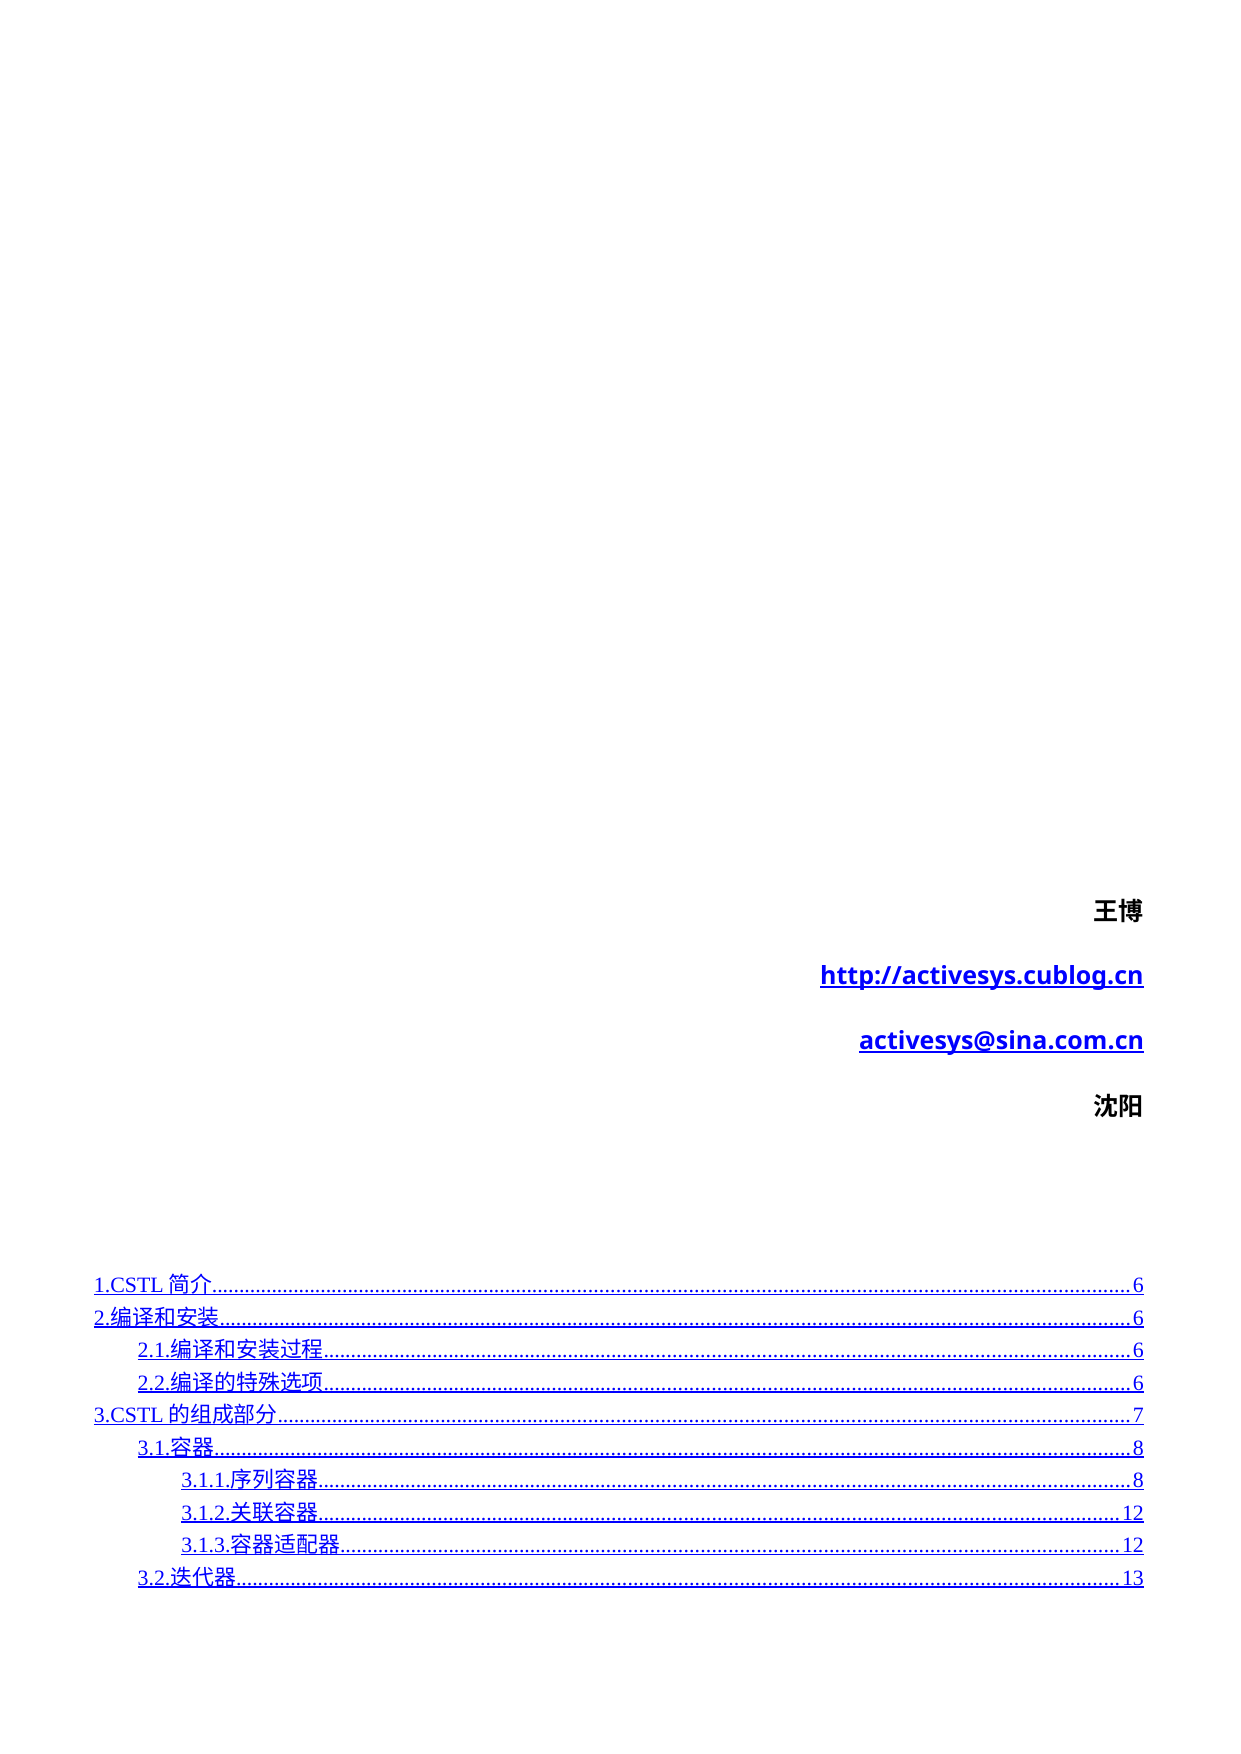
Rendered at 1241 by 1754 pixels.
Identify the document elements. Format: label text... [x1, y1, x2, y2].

text http://activesys.cublog.cn [94, 942, 1144, 1007]
text 王博 [94, 877, 1144, 942]
text [137, 1360, 1144, 1364]
text 3.1.容器 8 [137, 1429, 1144, 1456]
text 2.2.编译的特殊选项 6 [137, 1364, 1144, 1391]
text 1.CSTL简介 6 [94, 1267, 1144, 1294]
text 2.编译和安装 6 [94, 1299, 1144, 1326]
text [137, 1457, 1144, 1462]
text 3.2.迭代器 13 [137, 1559, 1144, 1586]
text 2.1.编译和安装过程 6 [137, 1332, 1144, 1359]
text [181, 1555, 1144, 1559]
text [94, 1328, 1144, 1332]
text 3.1.3.容器适配器 12 [181, 1527, 1144, 1554]
text [181, 1490, 1144, 1494]
text [181, 1523, 1144, 1527]
text 3.1.1.序列容器 8 [181, 1462, 1144, 1489]
text [94, 1425, 1144, 1429]
text 3.1.2.关联容器 12 [181, 1494, 1144, 1521]
text [137, 1587, 1144, 1592]
text [94, 1295, 1144, 1299]
text [137, 1392, 1144, 1397]
text activesys@sina.com.cn [94, 1007, 1144, 1072]
text 3.CSTL的组成部分 7 [94, 1397, 1144, 1424]
text 沈阳 [94, 1072, 1144, 1137]
